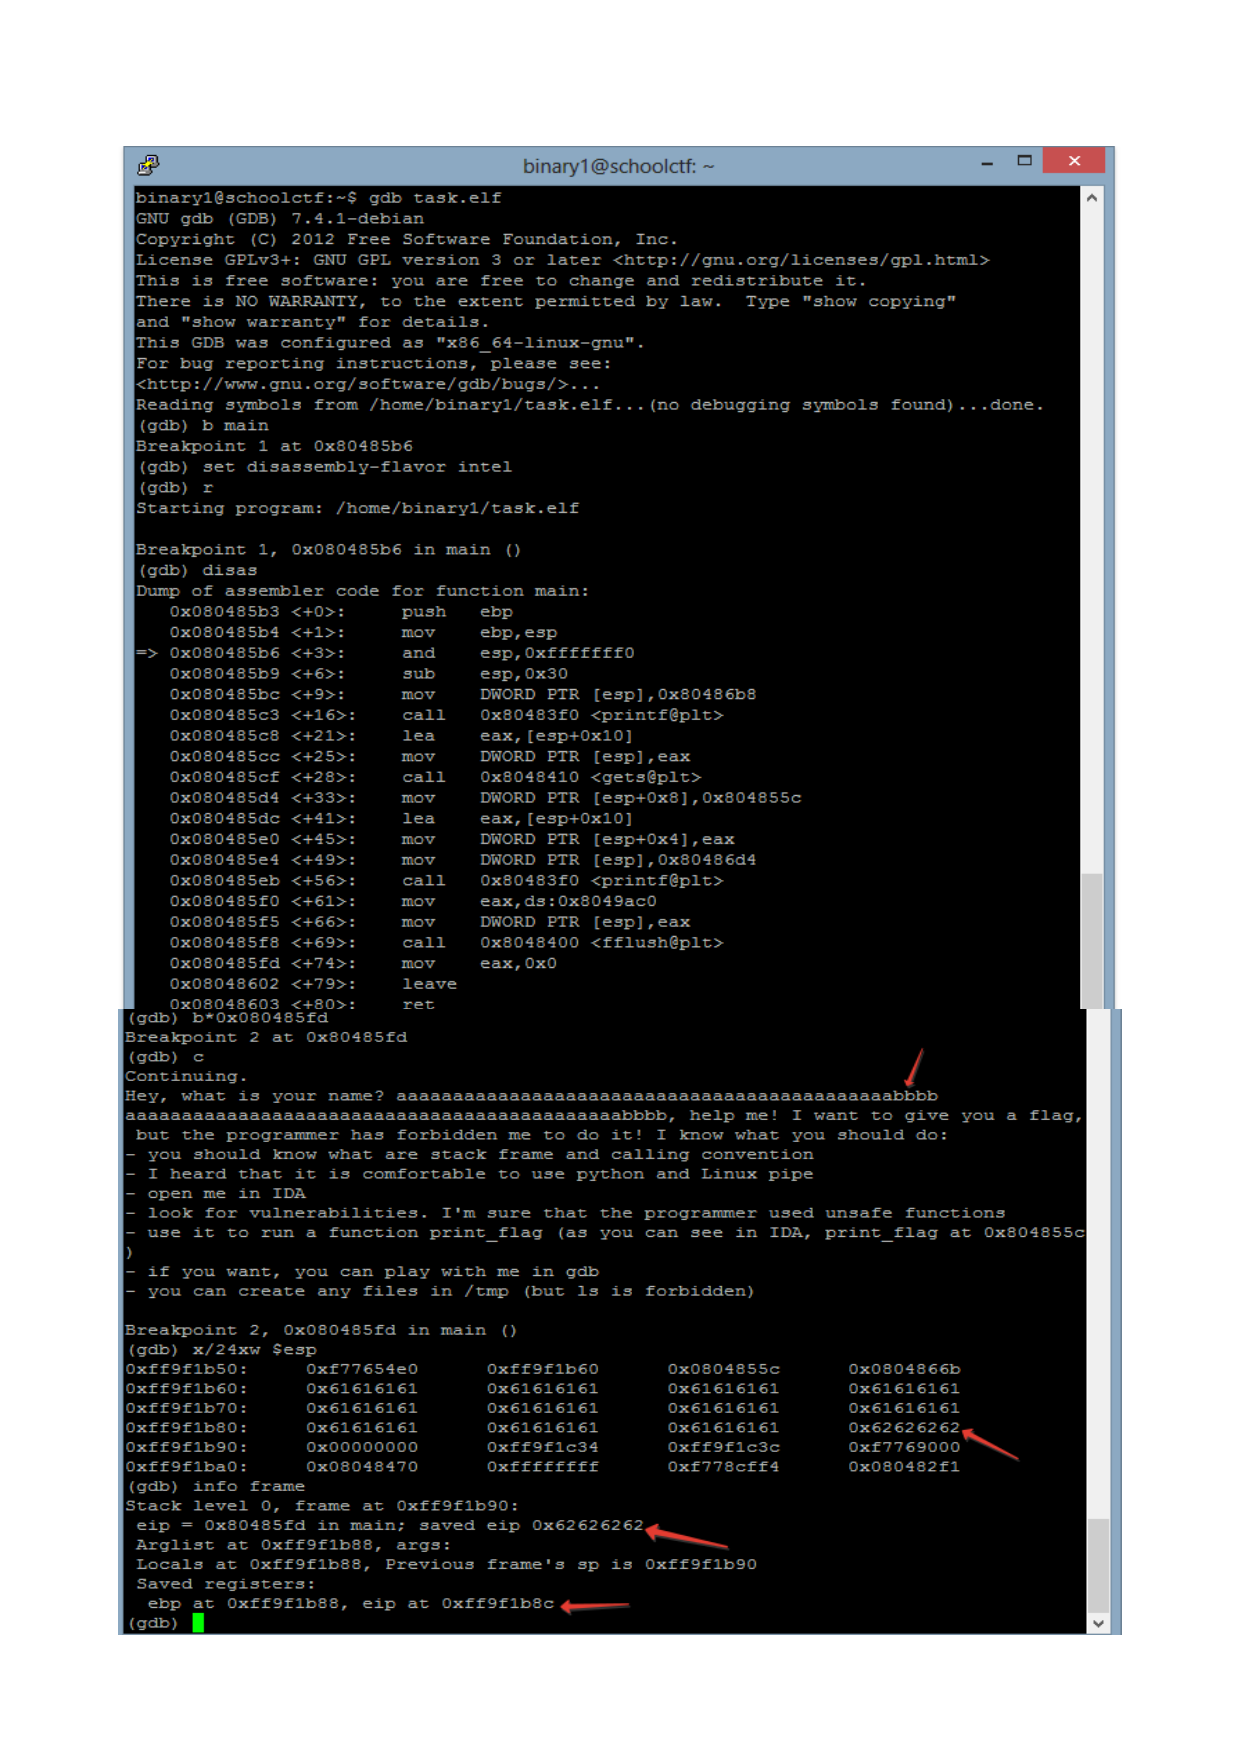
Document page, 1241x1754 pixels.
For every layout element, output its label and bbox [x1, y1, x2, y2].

picture [118, 146, 1122, 1635]
